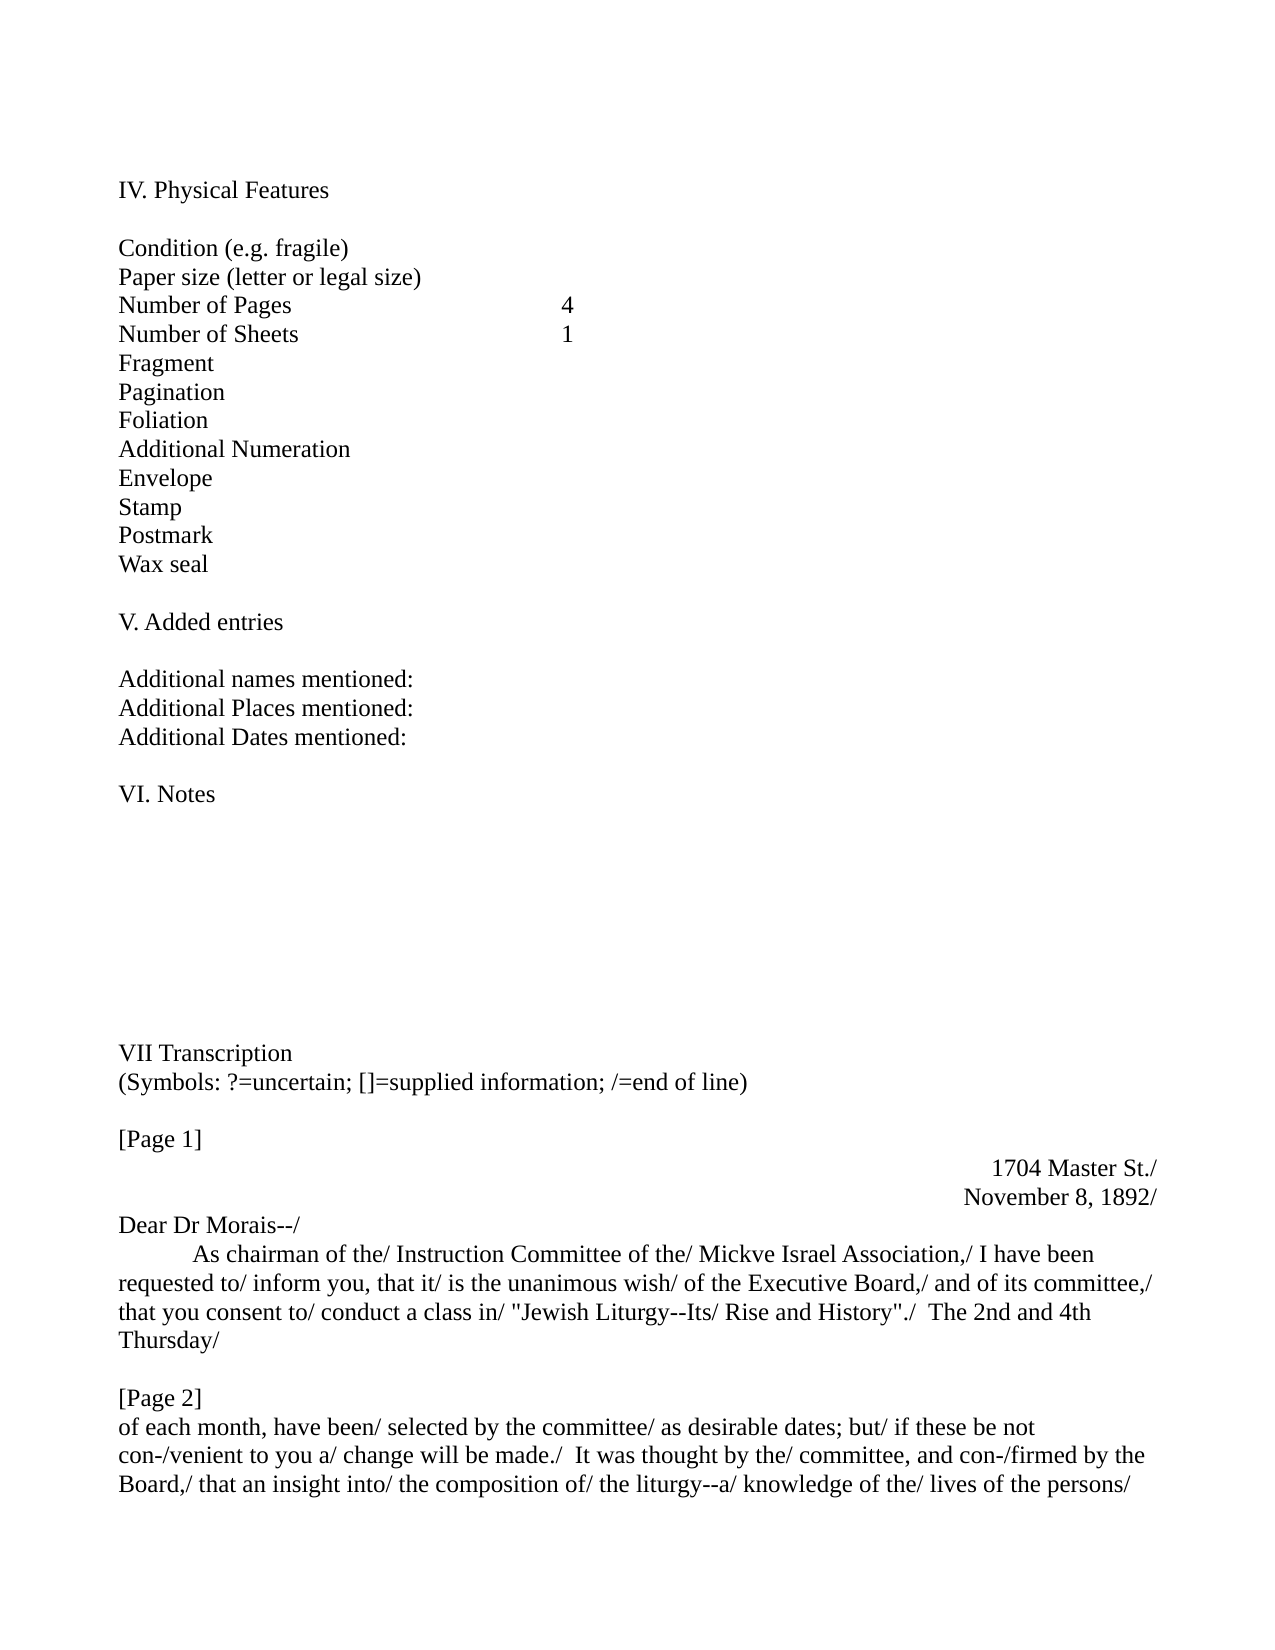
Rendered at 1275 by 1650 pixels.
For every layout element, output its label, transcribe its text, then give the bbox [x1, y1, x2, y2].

text Foliation [118, 406, 1157, 434]
text Fragment [118, 348, 1157, 377]
text Number of Pages 4 [118, 291, 1157, 319]
text Dear Dr Morais--/ [118, 1211, 1157, 1239]
text (Symbols: ?=uncertain; []=supplied information; /=end of line) [118, 1067, 1157, 1096]
text Postma rk [118, 521, 1157, 549]
text Number of Sheets 1 [118, 319, 1157, 348]
text Paper size (letter or legal size) [118, 262, 1157, 291]
text of each month, have been/ selected by the committee/ as desirable dates; but/ if these be not con-/venient to you a/ change will be made./ It was thought by the/ committee, and con-/firmed by the Board,/ that an insight into/ the composition of/ the liturgy--a/ knowledge of the/ lives of the persons/ [118, 1412, 1157, 1498]
text Additional Numeration [118, 434, 1157, 463]
text Condition (e.g. fragile) [118, 233, 1157, 262]
text Wax seal [118, 549, 1157, 578]
text 1704 Master St./ [118, 1153, 1157, 1182]
text Additional Dates mentioned: [118, 722, 1157, 751]
text Additional Places mentioned: [118, 693, 1157, 722]
text IV. Physical Features [118, 176, 1157, 204]
text As chairman of the/ Instruction Committee of the/ Mickve Israel Association,/ I have been requested to/ inform you, that it/ is the unanimous wish/ of the Executive Board,/ and of its committee,/ that you consent to/ conduct a class in/ "Jewish Liturgy--Its/ Rise and History"./ The 2nd and 4th Thursday/ [118, 1239, 1157, 1354]
text [Page 1] [118, 1124, 1157, 1153]
text V. Added entries [118, 607, 1157, 636]
text VII Transcription [118, 1038, 1157, 1067]
text [Page 2] [118, 1383, 1157, 1412]
text Envelope [118, 463, 1157, 492]
text Stamp [118, 492, 1157, 521]
text Pagination [118, 377, 1157, 406]
text VI. Notes [118, 779, 1157, 808]
text Additional names mentioned: [118, 664, 1157, 693]
text November 8, 1892/ [118, 1182, 1157, 1211]
